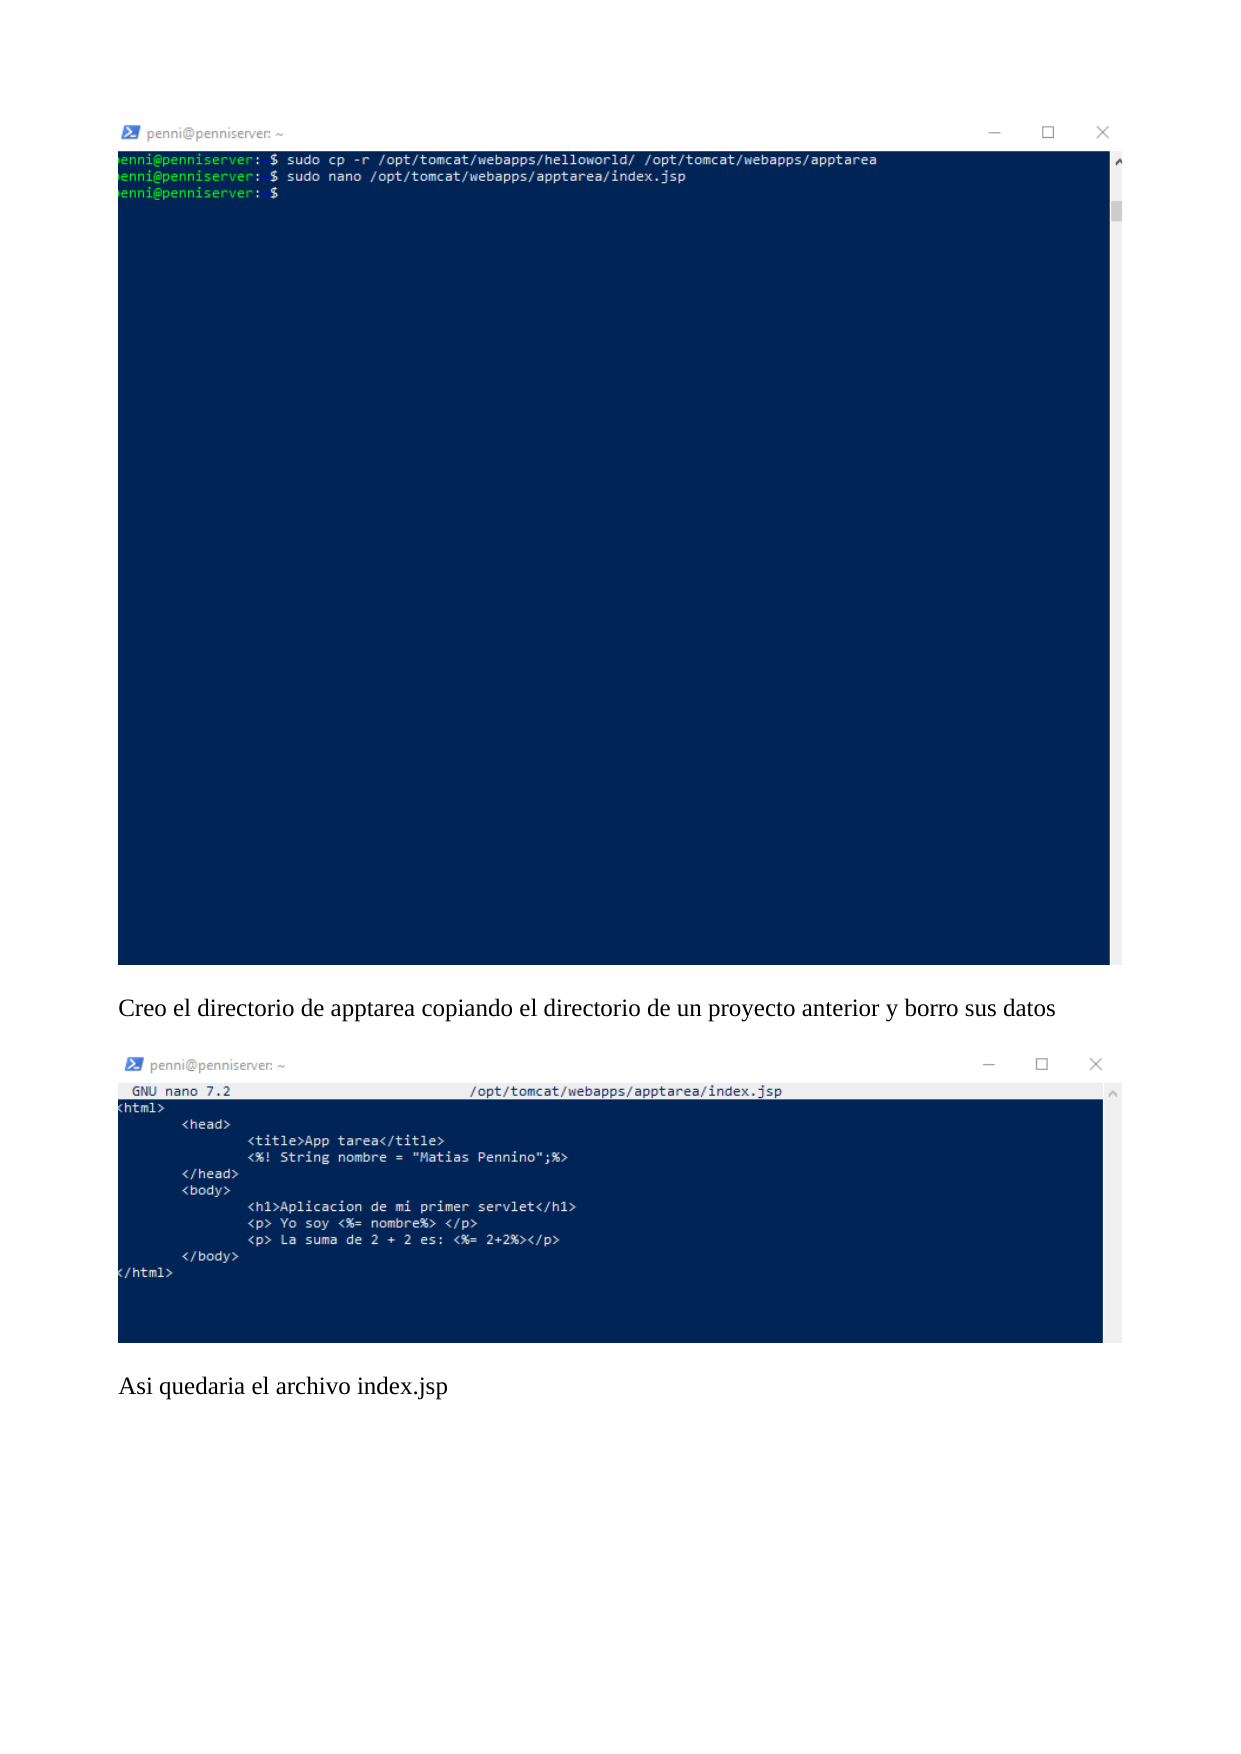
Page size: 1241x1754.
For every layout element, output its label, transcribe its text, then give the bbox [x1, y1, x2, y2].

text Creo el directorio de apptarea copiando el directorio de un proyecto anterior y borro sus datos [118, 993, 1122, 1022]
picture [118, 1050, 1123, 1343]
picture [118, 118, 1123, 965]
text Asi quedaria el archivo index.jsp [118, 1371, 1122, 1400]
